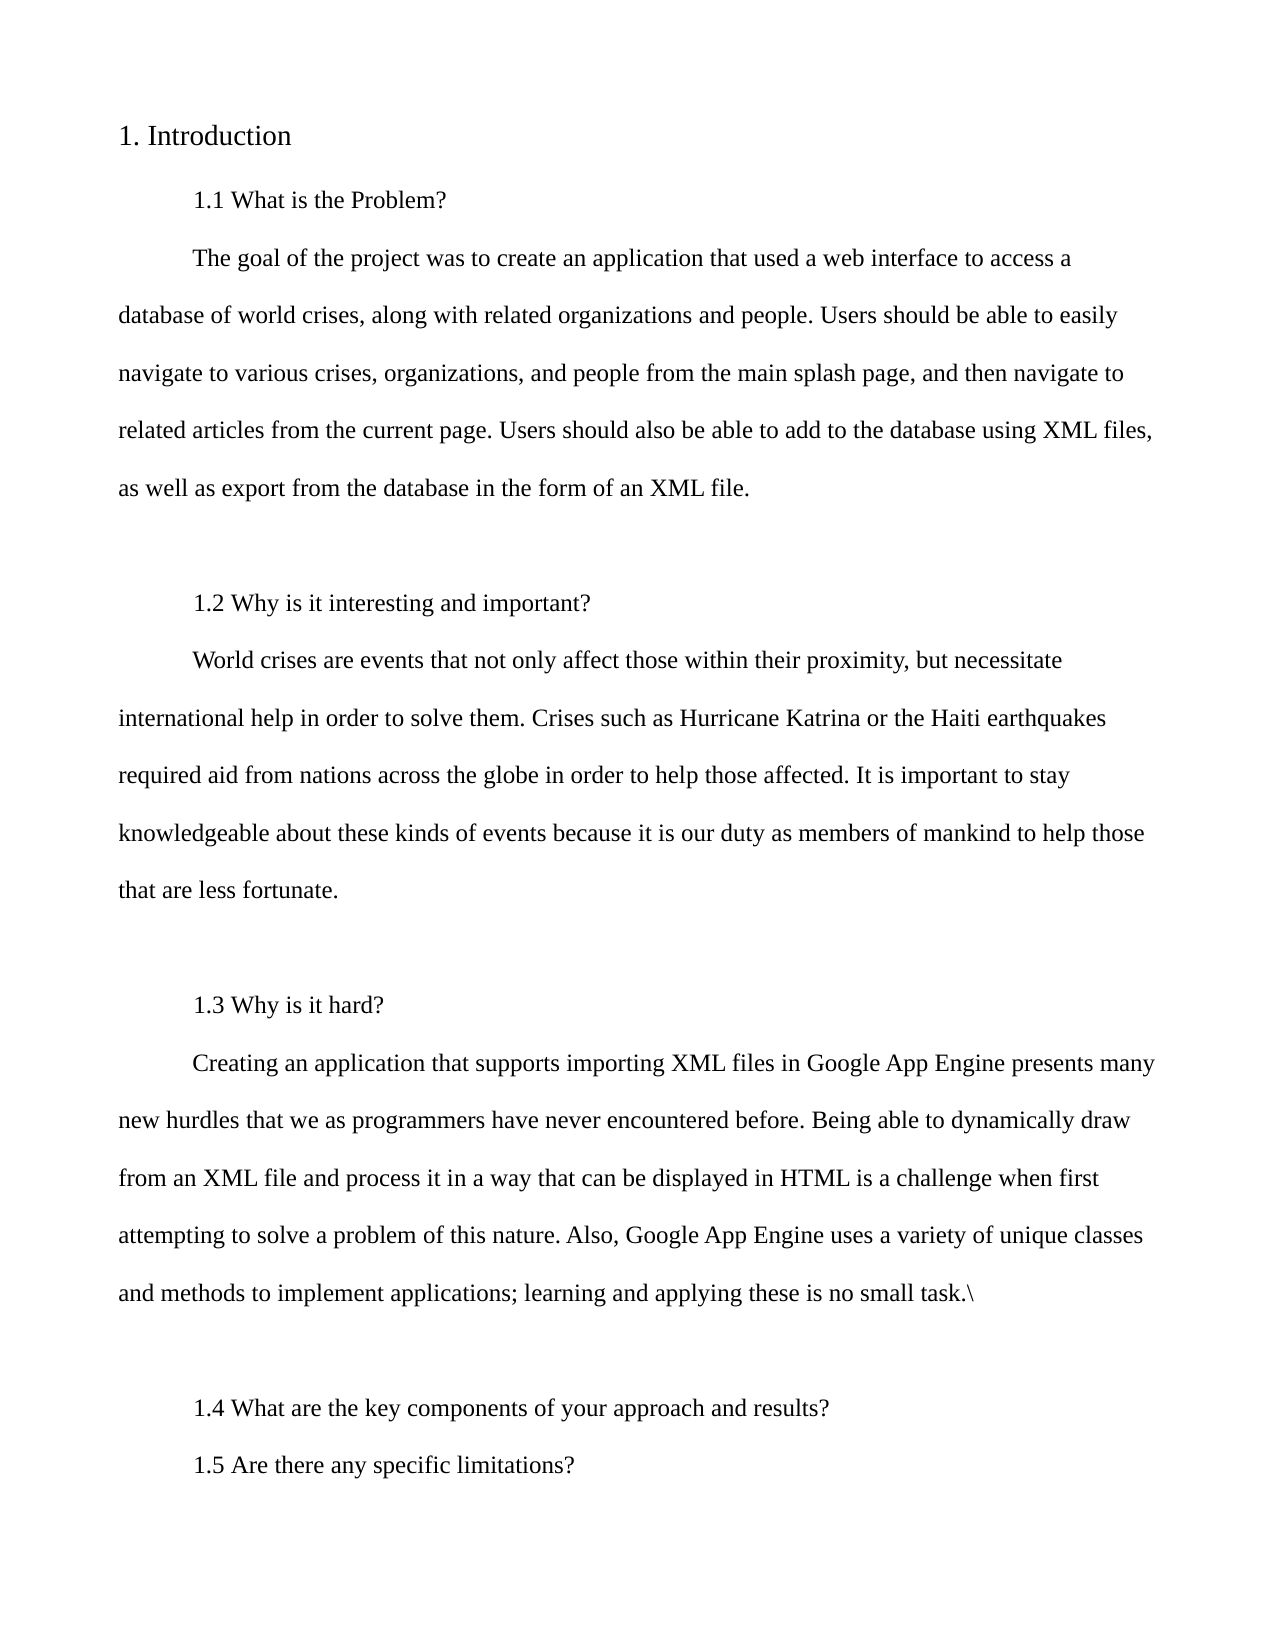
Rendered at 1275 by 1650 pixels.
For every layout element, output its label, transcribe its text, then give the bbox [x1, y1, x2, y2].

text Creating an application that supports importing XML files in Google App Engine presents many new hurdles that we as programmers have never encountered before. Being able to dynamically draw from an XML file and process it in a way that can be displayed in HTML is a challenge when first attempting to solve a problem of this nature. Also, Google App Engine uses a variety of unique classes and methods to implement applications; learning and applying these is no small task.\ [118, 1048, 1157, 1306]
list Why is it interesting and important? [193, 588, 1157, 616]
list What is the Problem? [193, 185, 1157, 214]
text World crises are events that not only affect those within their proximity, but necessitate international help in order to solve them. Crises such as Hurricane Katrina or the Haiti earthquakes required aid from nations across the globe in order to help those affected. It is important to stay knowledgeable about these kinds of events because it is our duty as members of mankind to help those that are less fortunate. [118, 645, 1157, 904]
text 1. Introduction [118, 118, 1157, 152]
list What are the key components of your approach and results? [193, 1393, 1157, 1421]
list Why is it hard? [193, 990, 1157, 1019]
text The goal of the project was to create an application that used a web interface to access a database of world crises, along with related organizations and people. Users should be able to easily navigate to various crises, organizations, and people from the main splash page, and then navigate to related articles from the current page. Users should also be able to add to the database using XML files, as well as export from the database in the form of an XML file. [118, 243, 1157, 501]
list Are there any specific limitations? [193, 1450, 1157, 1479]
